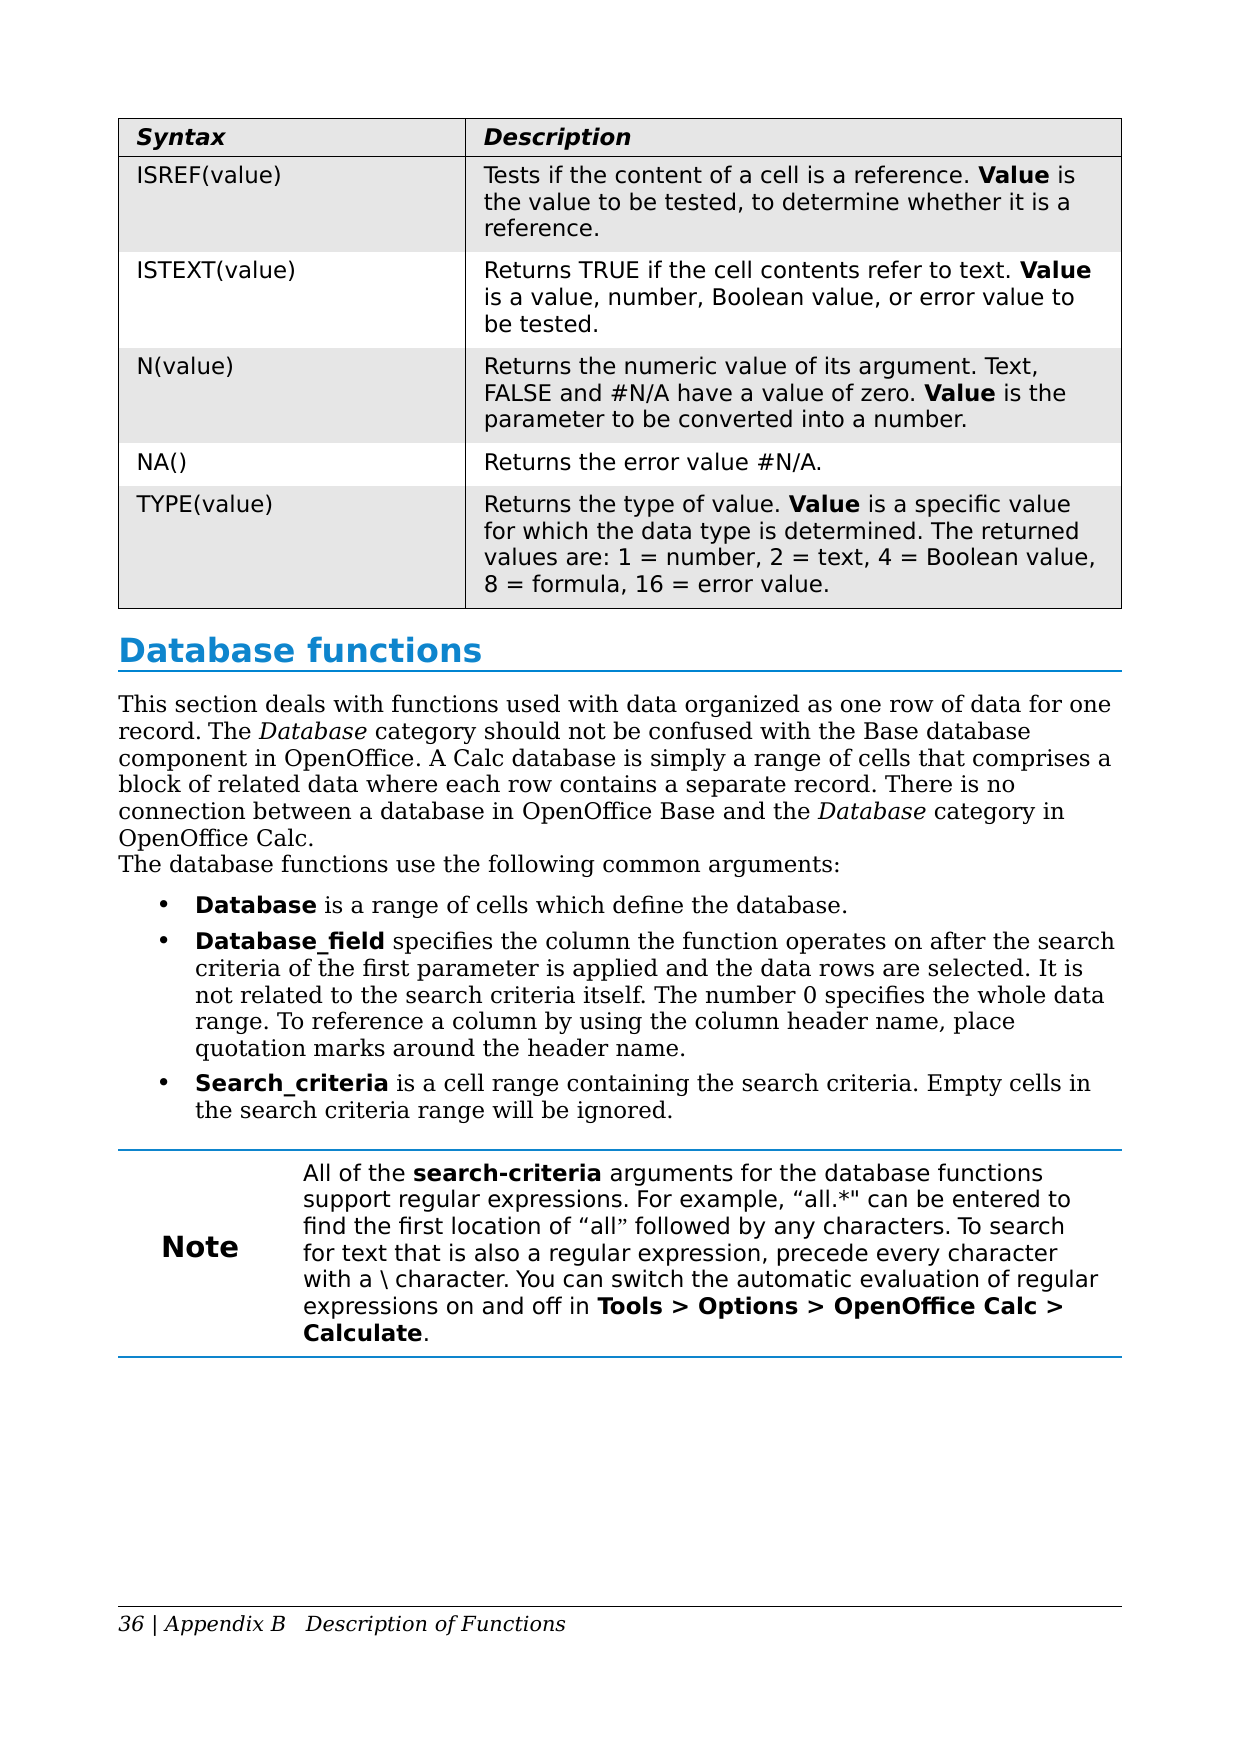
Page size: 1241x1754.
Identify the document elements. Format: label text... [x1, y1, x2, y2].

table_cell ISREF(value) [119, 157, 465, 252]
table_cell N(value) [119, 348, 465, 443]
table_cell NA() [119, 443, 465, 486]
table_cell Returns TRUE if the cell contents refer to text. Value is a value, number, Boolean value, or error value to be tested. [466, 252, 1121, 348]
table_header Description [466, 119, 1121, 156]
table_header Syntax [119, 119, 465, 156]
text This section deals with functions used with data organized as one row of data for one record. The Database category should not be confused with the Base database component in OpenOffice. A Calc database is simply a range of cells that comprises a block of related data where each row contains a separate record. There is no connection between a database in OpenOffice Base and the Database category in OpenOffice Calc. [118, 691, 1122, 851]
table_cell Returns the error value #N/A. [466, 443, 1121, 486]
table_header Note [118, 1151, 281, 1356]
text The database functions use the following common arguments: [118, 851, 1122, 878]
table_cell ISTEXT(value) [119, 252, 465, 348]
subtitle Database functions [118, 632, 1122, 670]
list Search_criteria is a cell range containing the search criteria. Empty cells in the search criteria range will be ignored. [156, 1068, 1122, 1124]
table_cell TYPE(value) [119, 486, 465, 608]
table_cell Returns the type of value. Value is a specific value for which the data type is determined. The returned values are: 1 = number, 2 = text, 4 = Boolean value, 8 = formula, 16 = error value. [466, 486, 1121, 608]
list Database_field specifies the column the function operates on after the search criteria of the first parameter is applied and the data rows are selected. It is not related to the search criteria itself. The number 0 specifies the whole data range. To reference a column by using the column header name, place quotation marks around the header name. [156, 926, 1122, 1062]
list Database is a range of cells which define the database. [156, 891, 1122, 920]
table_header All of the search-criteria arguments for the database functions support regular expressions. For example, “all.*" can be entered to find the first location of “all” followed by any characters. To search for text that is also a regular expression, precede every character with a \ character. You can switch the automatic evaluation of regular expressions on and off in Tools > Options > OpenOffice Calc > Calculate. [281, 1151, 1122, 1356]
table_cell Returns the numeric value of its argument. Text, FALSE and #N/A have a value of zero. Value is the parameter to be converted into a number. [466, 348, 1121, 443]
table_cell Tests if the content of a cell is a reference. Value is the value to be tested, to determine whether it is a reference. [466, 157, 1121, 252]
